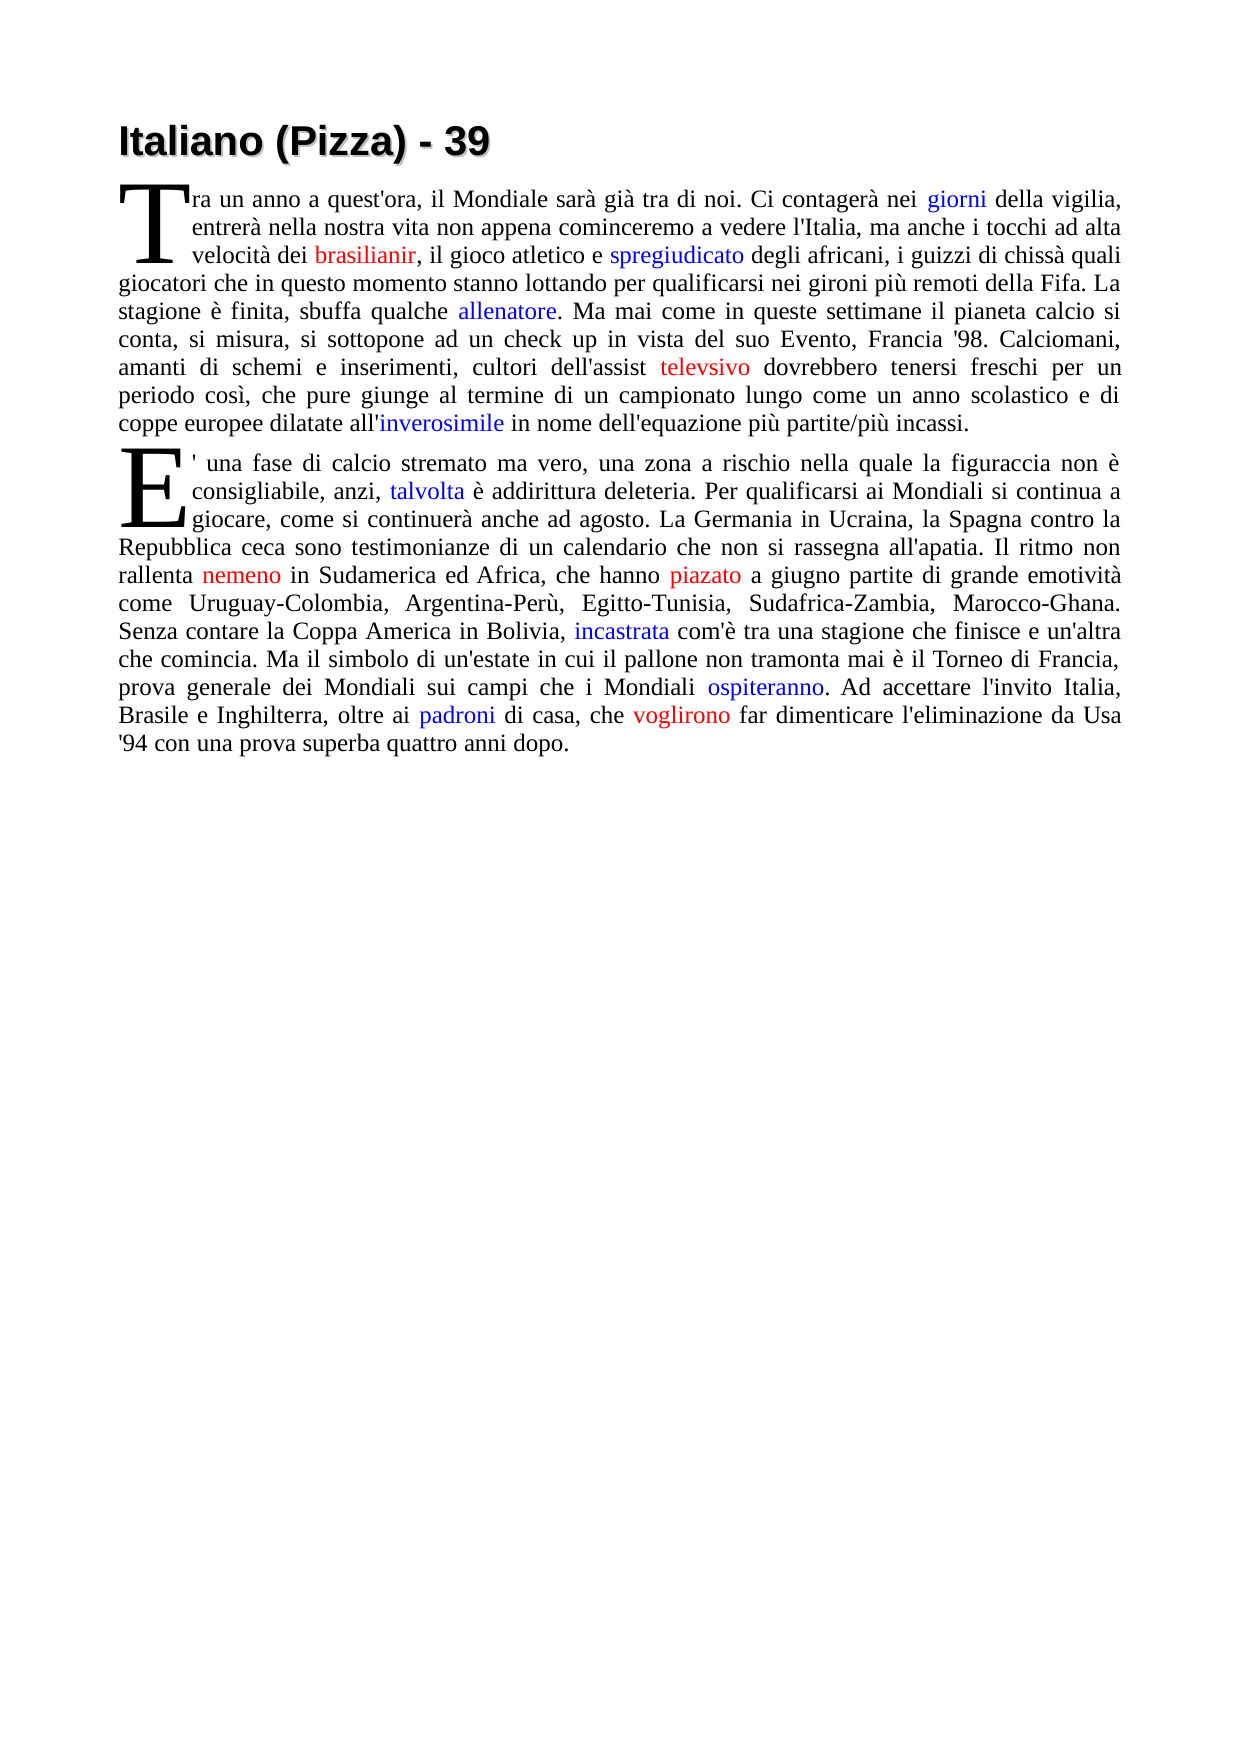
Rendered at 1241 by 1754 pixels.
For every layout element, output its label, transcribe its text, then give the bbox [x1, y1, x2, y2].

text E' una fase di calcio stremato ma vero, una zona a rischio nella quale la figuraccia non è consigliabile, anzi, talvolta è addirittura deleteria. Per qualificarsi ai Mondiali si continua a giocare, come si continuerà anche ad agosto. La Germania in Ucraina, la Spagna contro la Repubblica ceca sono testimonianze di un calendario che non si rassegna all'apatia. Il ritmo non rallenta nemeno in Sudamerica ed Africa, che hanno piazato a giugno partite di grande emotività come Uruguay-Colombia, Argentina-Perù, Egitto-Tunisia, Sudafrica-Zambia, Marocco-Ghana. Senza contare la Coppa America in Bolivia, incastrata com'è tra una stagione che finisce e un'altra che comincia. Ma il simbolo di un'estate in cui il pallone non tramonta mai è il Torneo di Francia, prova generale dei Mondiali sui campi che i Mondiali ospiteranno. Ad accettare l'invito Italia, Brasile e Inghilterra, oltre ai padroni di casa, che voglirono far dimenticare l'eliminazione da Usa '94 con una prova superba quattro anni dopo. [118, 449, 1122, 757]
subtitle Italiano (Pizza) - 39 [118, 118, 1122, 164]
text Tra un anno a quest'ora, il Mondiale sarà già tra di noi. Ci contagerà nei giorni della vigilia, entrerà nella nostra vita non appena cominceremo a vedere l'Italia, ma anche i tocchi ad alta velocità dei brasilianir, il gioco atletico e spregiudicato degli africani, i guizzi di chissà quali giocatori che in questo momento stanno lottando per qualificarsi nei gironi più remoti della Fifa. La stagione è finita, sbuffa qualche allenatore. Ma mai come in queste settimane il pianeta calcio si conta, si misura, si sottopone ad un check up in vista del suo Evento, Francia '98. Calciomani, amanti di schemi e inserimenti, cultori dell'assist televsivo dovrebbero tenersi freschi per un periodo così, che pure giunge al termine di un campionato lungo come un anno scolastico e di coppe europee dilatate all'inverosimile in nome dell'equazione più partite/più incassi. [118, 185, 1122, 437]
